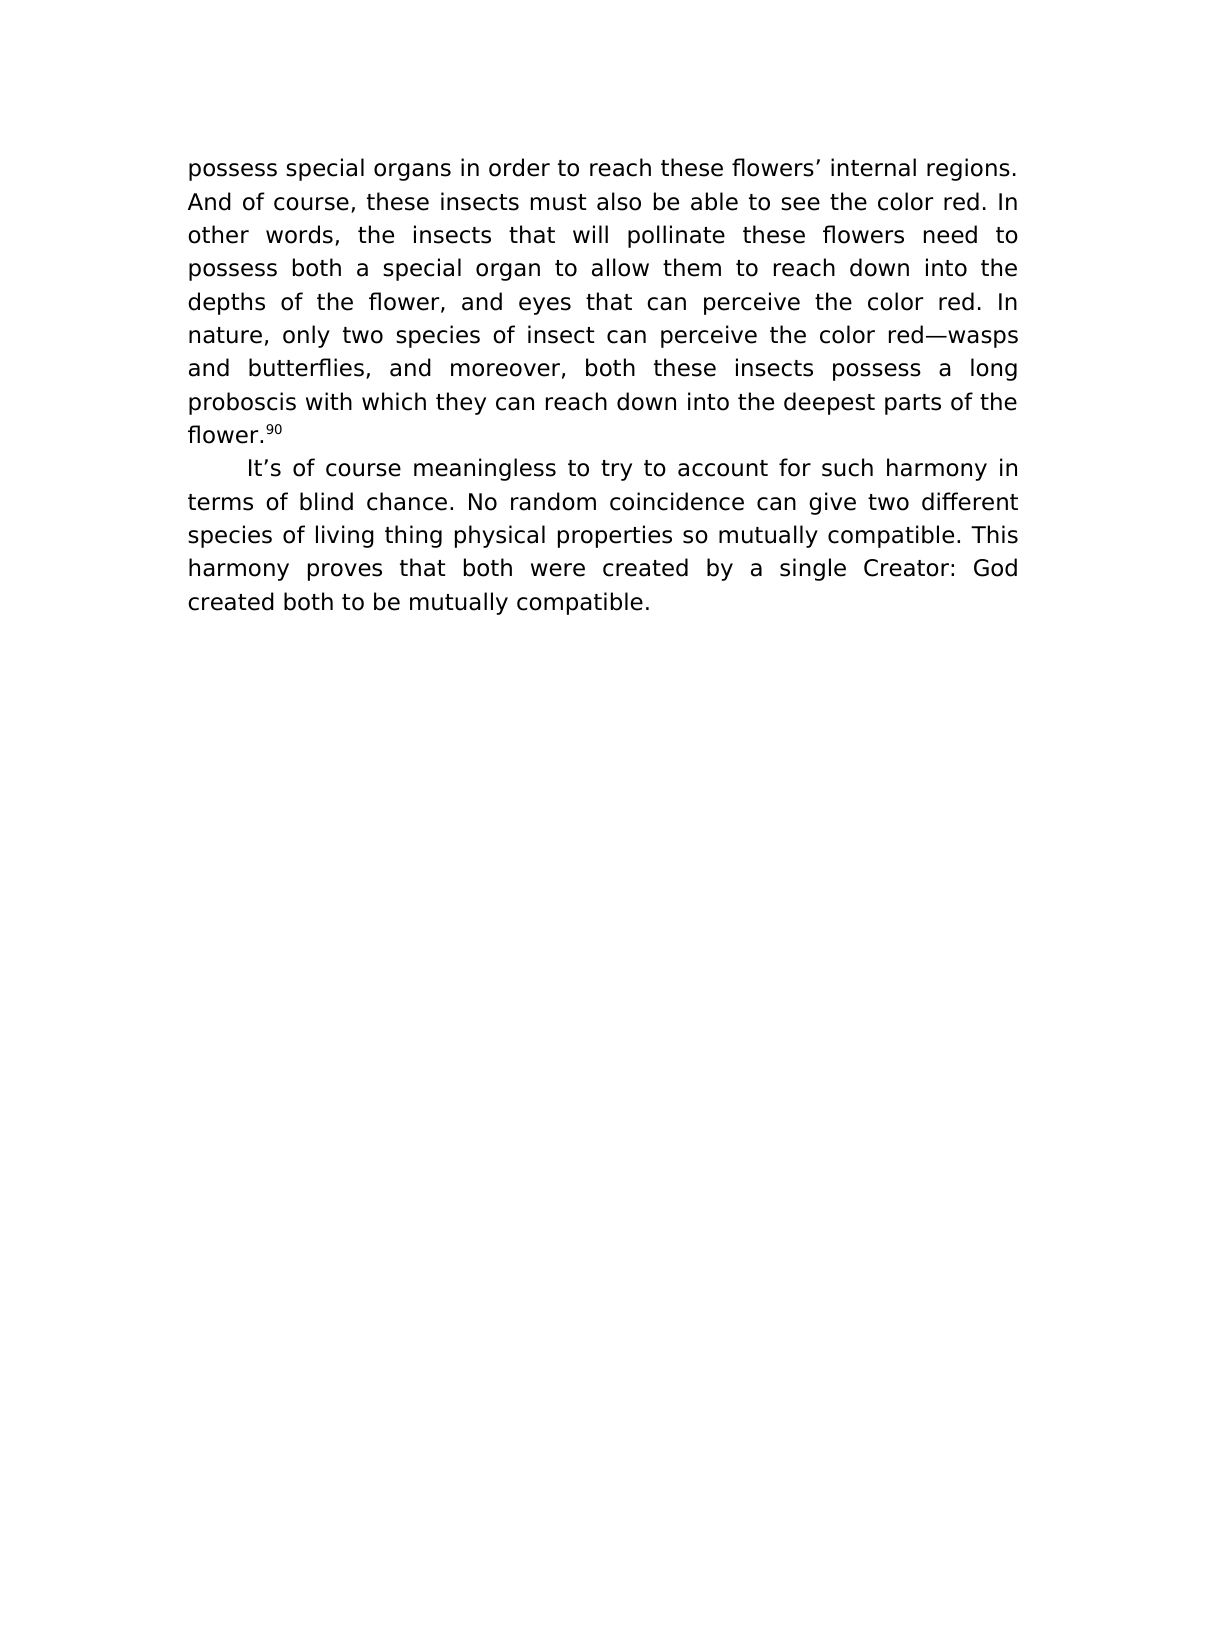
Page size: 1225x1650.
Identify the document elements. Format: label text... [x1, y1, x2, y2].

text possess special organs in order to reach these flowers’ internal regions. And of course, these insects must also be able to see the color red. In other words, the insects that will pollinate these flowers need to possess both a special organ to allow them to reach down into the depths of the flower, and eyes that can perceive the color red. In nature, only two species of insect can perceive the color red—wasps and butterflies, and moreover, both these insects possess a long proboscis with which they can reach down into the deepest parts of the flower.90 [187, 150, 1020, 450]
text It’s of course meaningless to try to account for such harmony in terms of blind chance. No random coincidence can give two different species of living thing physical properties so mutually compatible. This harmony proves that both were created by a single Creator: God created both to be mutually compatible. [187, 450, 1020, 617]
